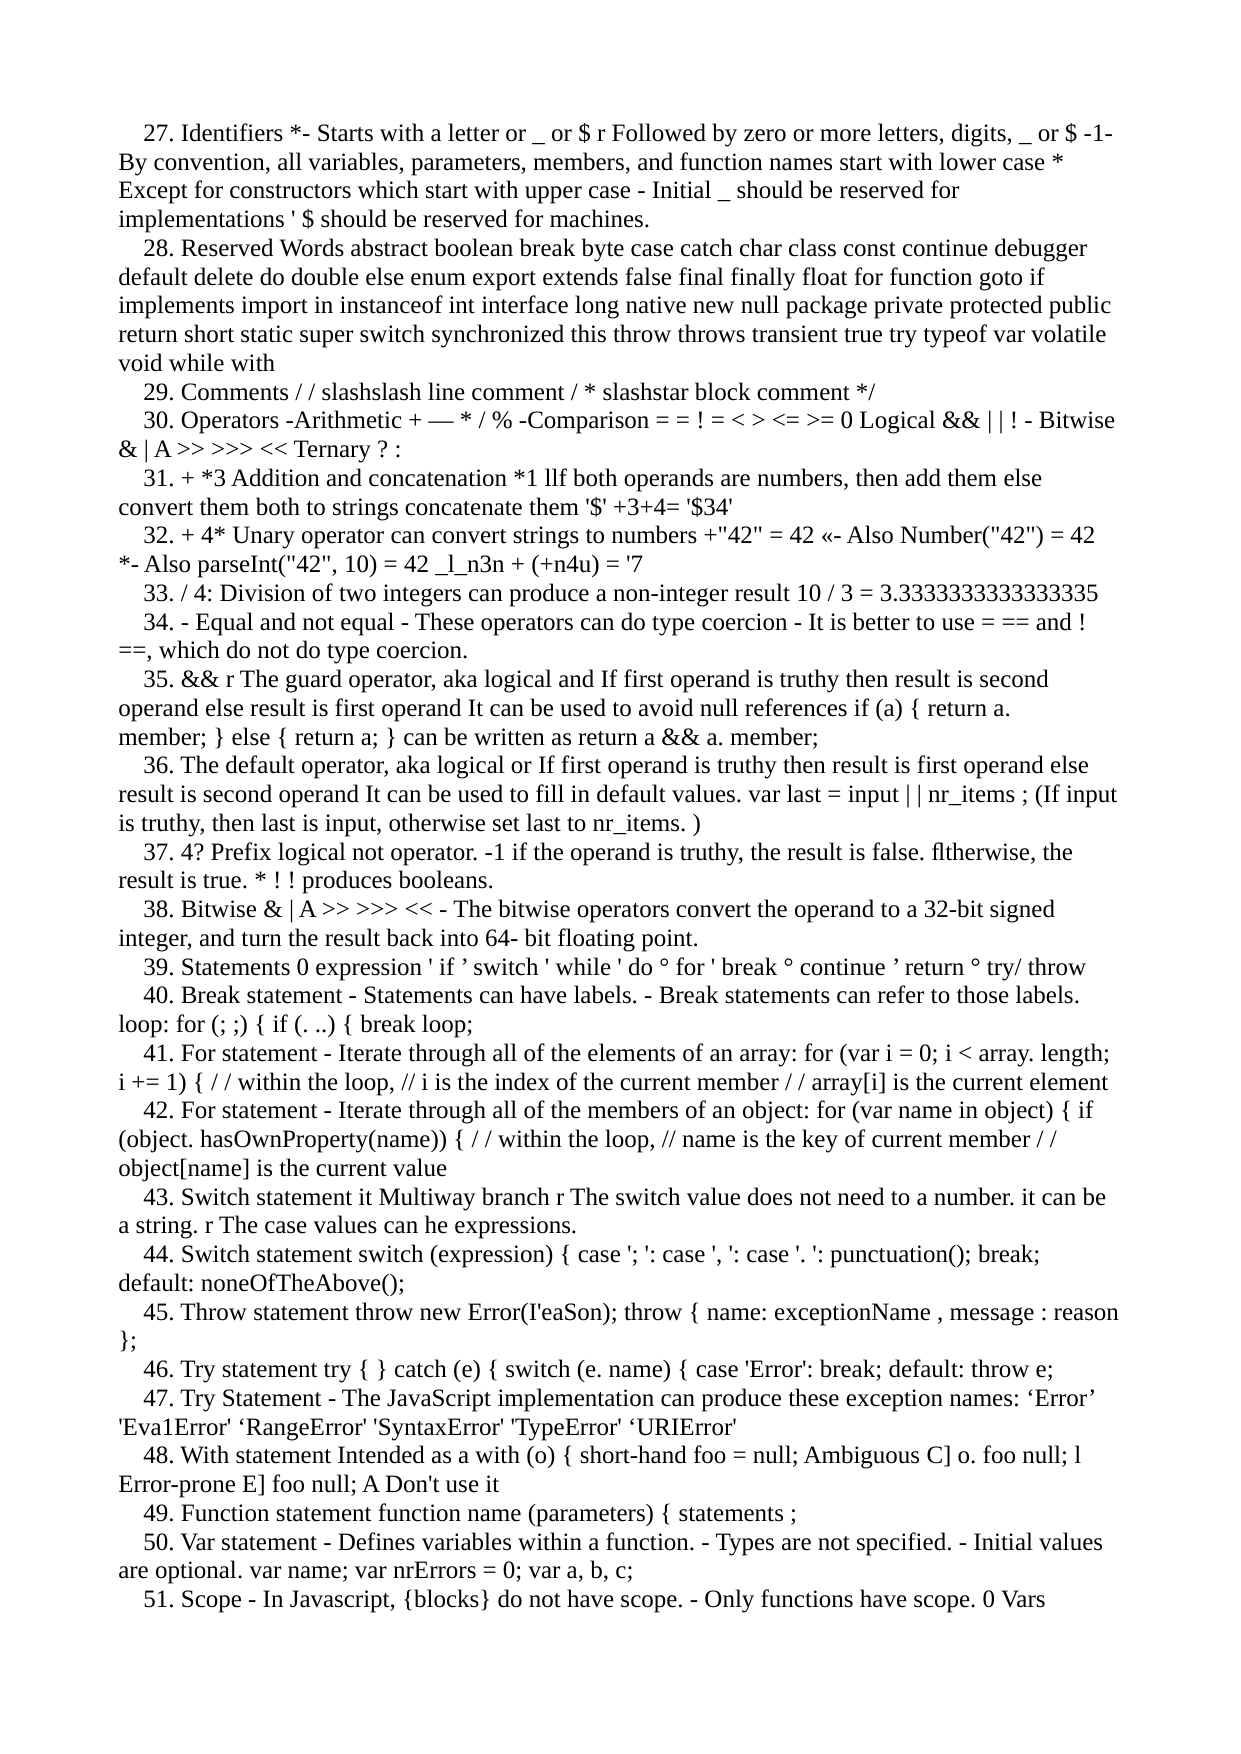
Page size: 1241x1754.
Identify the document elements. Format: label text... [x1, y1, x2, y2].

text 31. + *3 Addition and concatenation *1 llf both operands are numbers, then add them else convert them both to strings concatenate them '$' +3+4= '$34' [118, 463, 1122, 521]
text 51. Scope - In Javascript, {blocks} do not have scope. - Only functions have scope. 0 Vars [118, 1584, 1122, 1613]
text 46. Try statement try { } catch (e) { switch (e. name) { case 'Error': break; default: throw e; [118, 1354, 1122, 1383]
text 42. For statement - Iterate through all of the members of an object: for (var name in object) { if (object. hasOwnProperty(name)) { / / within the loop, // name is the key of current member / / object[name] is the current value [118, 1096, 1122, 1182]
text 47. Try Statement - The JavaScript implementation can produce these exception names: ‘Error’ 'Eva1Error' ‘RangeError' 'SyntaxError' 'TypeError' ‘URIError' [118, 1383, 1122, 1441]
text 39. Statements 0 expression ' if ’ switch ' while ' do ° for ' break ° continue ’ return ° try/ throw [118, 952, 1122, 981]
text 32. + 4* Unary operator can convert strings to numbers +"42" = 42 «- Also Number("42") = 42 *- Also parseInt("42", 10) = 42 _l_n3n + (+n4u) = '7 [118, 521, 1122, 578]
text 36. The default operator, aka logical or If first operand is truthy then result is first operand else result is second operand It can be used to fill in default values. var last = input | | nr_items ; (If input is truthy, then last is input, otherwise set last to nr_items. ) [118, 751, 1122, 837]
text 43. Switch statement it Multiway branch r The switch value does not need to a number. it can be a string. r The case values can he expressions. [118, 1182, 1122, 1239]
text 37. 4? Prefix logical not operator. -1 if the operand is truthy, the result is false. ﬂtherwise, the result is true. * ! ! produces booleans. [118, 837, 1122, 894]
text 40. Break statement - Statements can have labels. - Break statements can refer to those labels. loop: for (; ;) { if (. ..) { break loop; [118, 981, 1122, 1038]
text 50. Var statement - Defines variables within a function. - Types are not specified. - Initial values are optional. var name; var nrErrors = 0; var a, b, c; [118, 1527, 1122, 1584]
text 33. / 4: Division of two integers can produce a non-integer result 10 / 3 = 3.3333333333333335 [118, 578, 1122, 607]
text 45. Throw statement throw new Error(I'eaSon); throw { name: exceptionName , message : reason }; [118, 1297, 1122, 1354]
text 30. Operators -Arithmetic + — * / % -Comparison = = ! = < > <= >= 0 Logical && | | ! - Bitwise & | A >> >>> << Ternary ? : [118, 406, 1122, 463]
text 41. For statement - Iterate through all of the elements of an array: for (var i = 0; i < array. length; i += 1) { / / within the loop, // i is the index of the current member / / array[i] is the current element [118, 1038, 1122, 1096]
text 49. Function statement function name (parameters) { statements ; [118, 1498, 1122, 1527]
text 29. Comments / / slashslash line comment / * slashstar block comment */ [118, 377, 1122, 406]
text 28. Reserved Words abstract boolean break byte case catch char class const continue debugger default delete do double else enum export extends false final finally float for function goto if implements import in instanceof int interface long native new null package private protected public return short static super switch synchronized this throw throws transient true try typeof var volatile void while with [118, 233, 1122, 377]
text 35. && r The guard operator, aka logical and If first operand is truthy then result is second operand else result is first operand It can be used to avoid null references if (a) { return a. member; } else { return a; } can be written as return a && a. member; [118, 664, 1122, 751]
text 27. Identifiers *- Starts with a letter or _ or $ r Followed by zero or more letters, digits, _ or $ -1- By convention, all variables, parameters, members, and function names start with lower case * Except for constructors which start with upper case - Initial _ should be reserved for implementations ' $ should be reserved for machines. [118, 118, 1122, 233]
text 34. - Equal and not equal - These operators can do type coercion - It is better to use = == and ! ==, which do not do type coercion. [118, 607, 1122, 664]
text 38. Bitwise & | A >> >>> << - The bitwise operators convert the operand to a 32-bit signed integer, and turn the result back into 64- bit floating point. [118, 894, 1122, 952]
text 44. Switch statement switch (expression) { case '; ': case ', ': case '. ': punctuation(); break; default: noneOfTheAbove(); [118, 1239, 1122, 1297]
text 48. With statement Intended as a with (o) { short-hand foo = null; Ambiguous C] o. foo null; l Error-prone E] foo null; A Don't use it [118, 1441, 1122, 1498]
